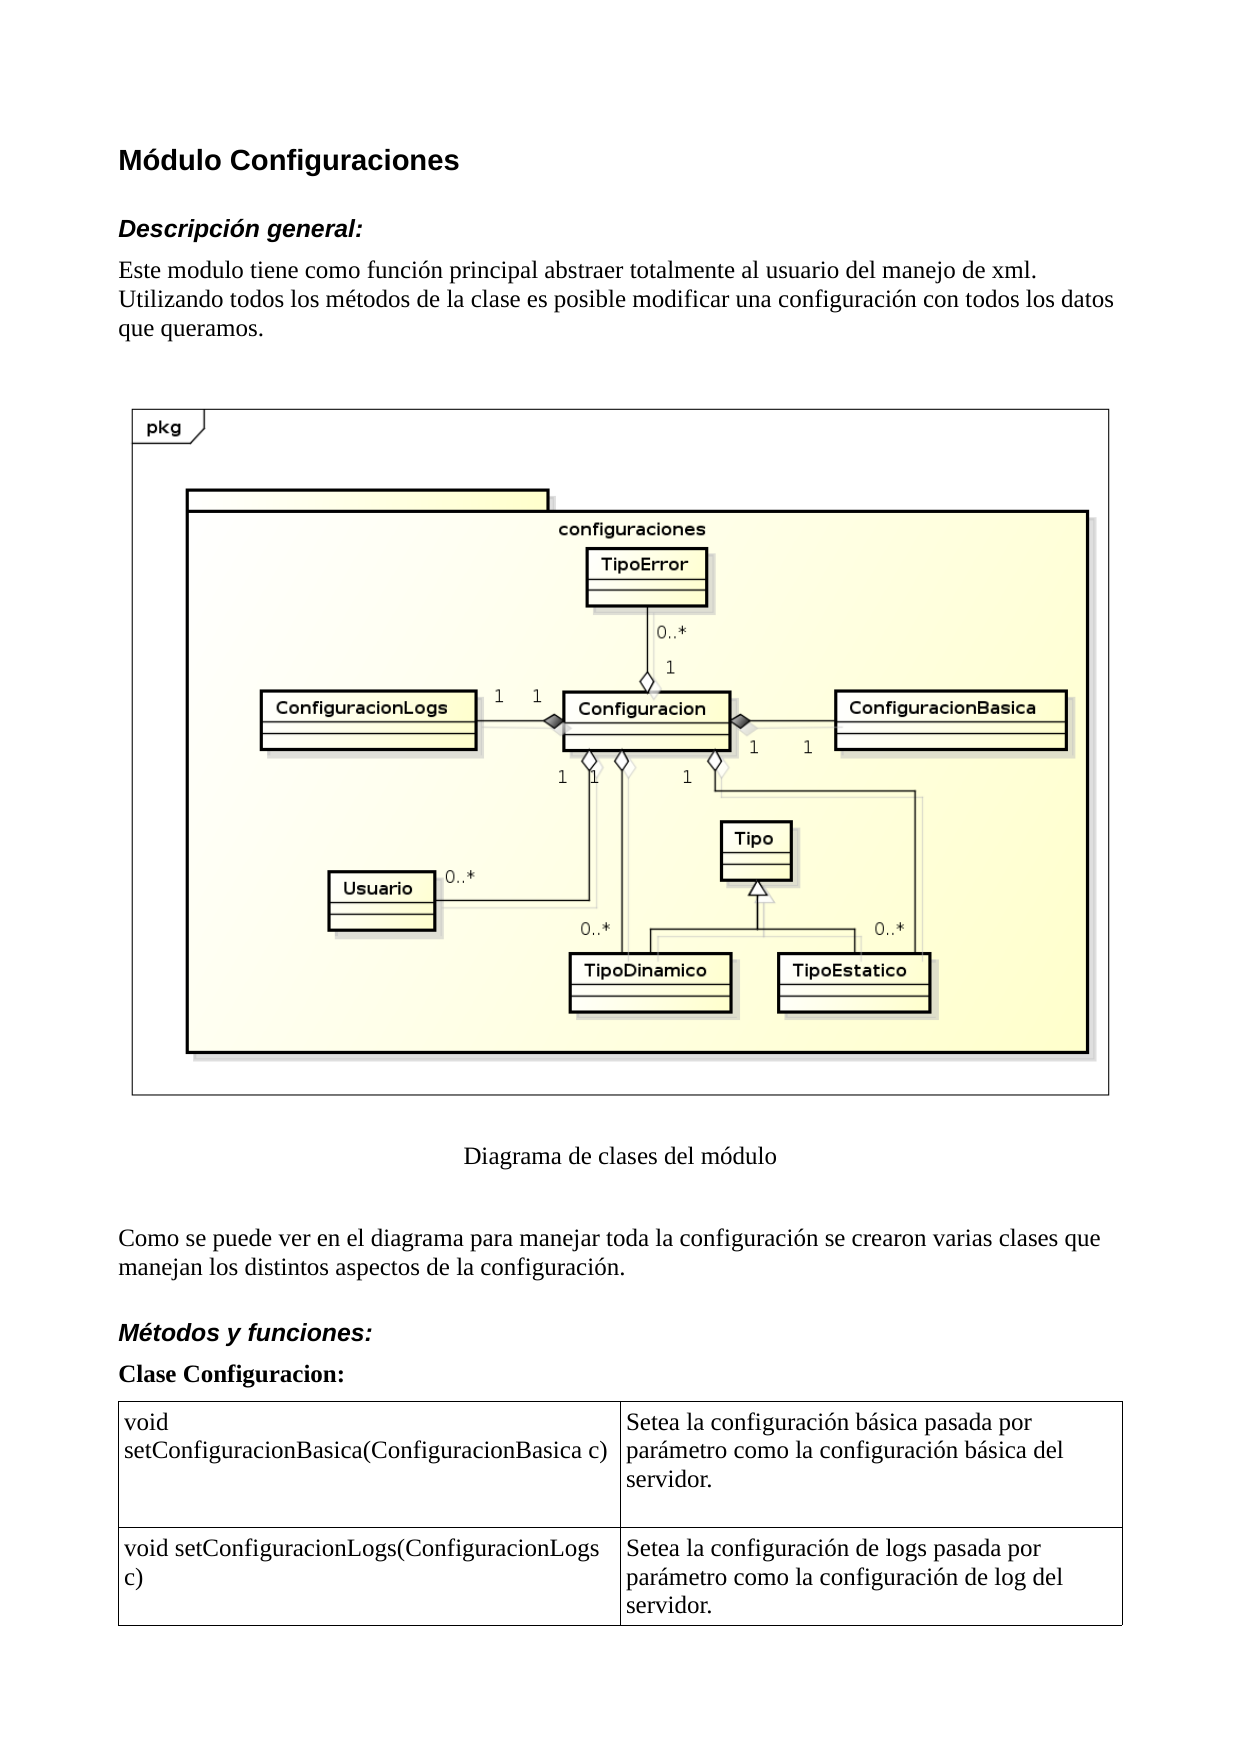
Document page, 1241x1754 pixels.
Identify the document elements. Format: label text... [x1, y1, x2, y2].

text Como se puede ver en el diagrama para manejar toda la configuración se crearon varias clases que manejan los distintos aspectos de la configuración. [118, 1223, 1122, 1281]
subtitle Métodos y funciones: [118, 1318, 1122, 1347]
table_cell void setConfiguracionLogs(ConfiguracionLogs c) [119, 1528, 620, 1625]
table_header void setConfiguracionBasica(ConfiguracionBasica c) [119, 1402, 620, 1527]
table_cell Setea la configuración de logs pasada por parámetro como la configuración de log del servidor. [621, 1528, 1122, 1625]
picture [118, 395, 1123, 1100]
text Este modulo tiene como función principal abstraer totalmente al usuario del manejo de xml. Utilizando todos los métodos de la clase es posible modificar una configuración con todos los datos que queramos. [118, 255, 1122, 341]
subtitle Descripción general: [118, 214, 1122, 243]
text Clase Configuracion: [118, 1359, 1122, 1388]
text Diagrama de clases del módulo [118, 1141, 1122, 1170]
table_header Setea la configuración básica pasada por parámetro como la configuración básica del servidor. [621, 1402, 1122, 1527]
subtitle Módulo Configuraciones [118, 143, 1122, 177]
